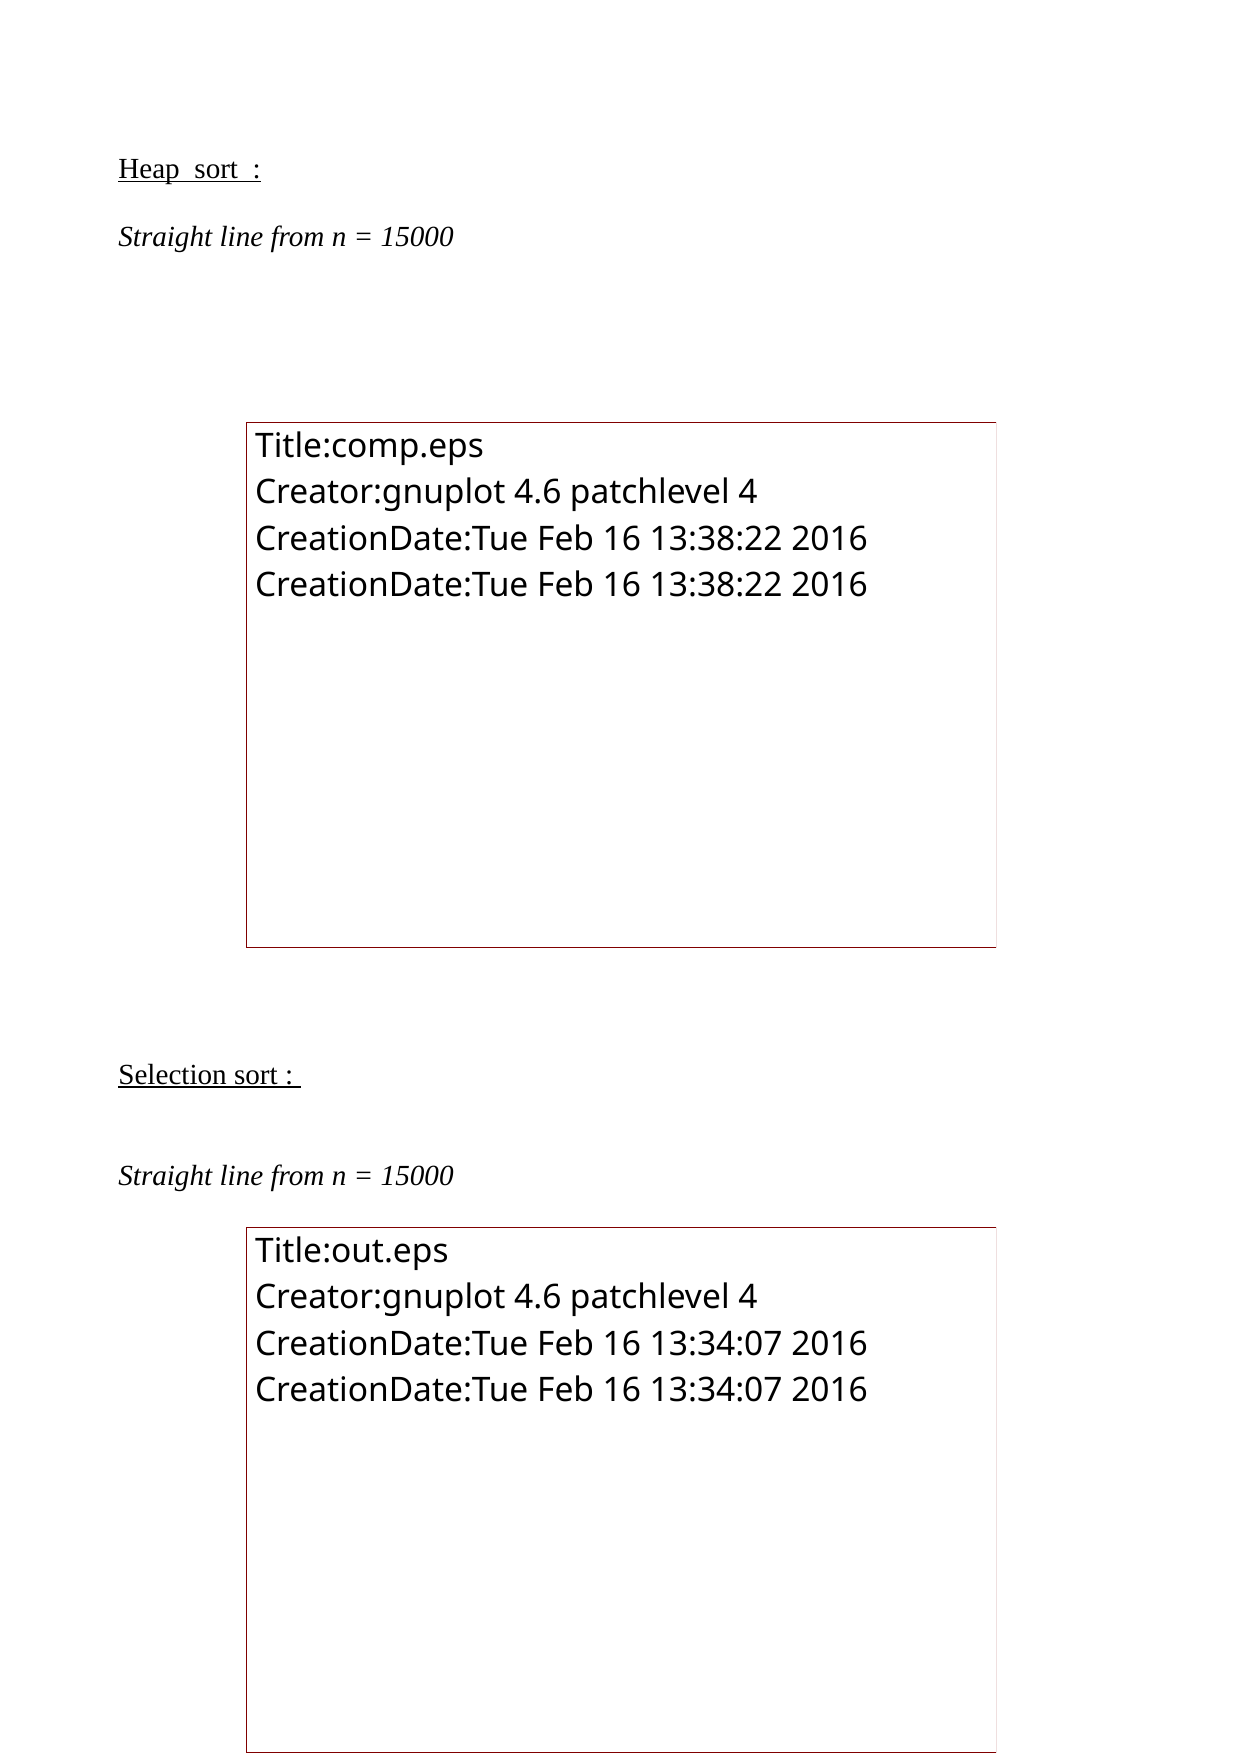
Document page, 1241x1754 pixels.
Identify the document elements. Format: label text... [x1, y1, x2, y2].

text Straight line from n = 15000 [118, 219, 1122, 252]
text Selection sort : [118, 1057, 1122, 1091]
text Straight line from n = 15000 [118, 1158, 1122, 1191]
text Heap sort : [118, 152, 1122, 185]
